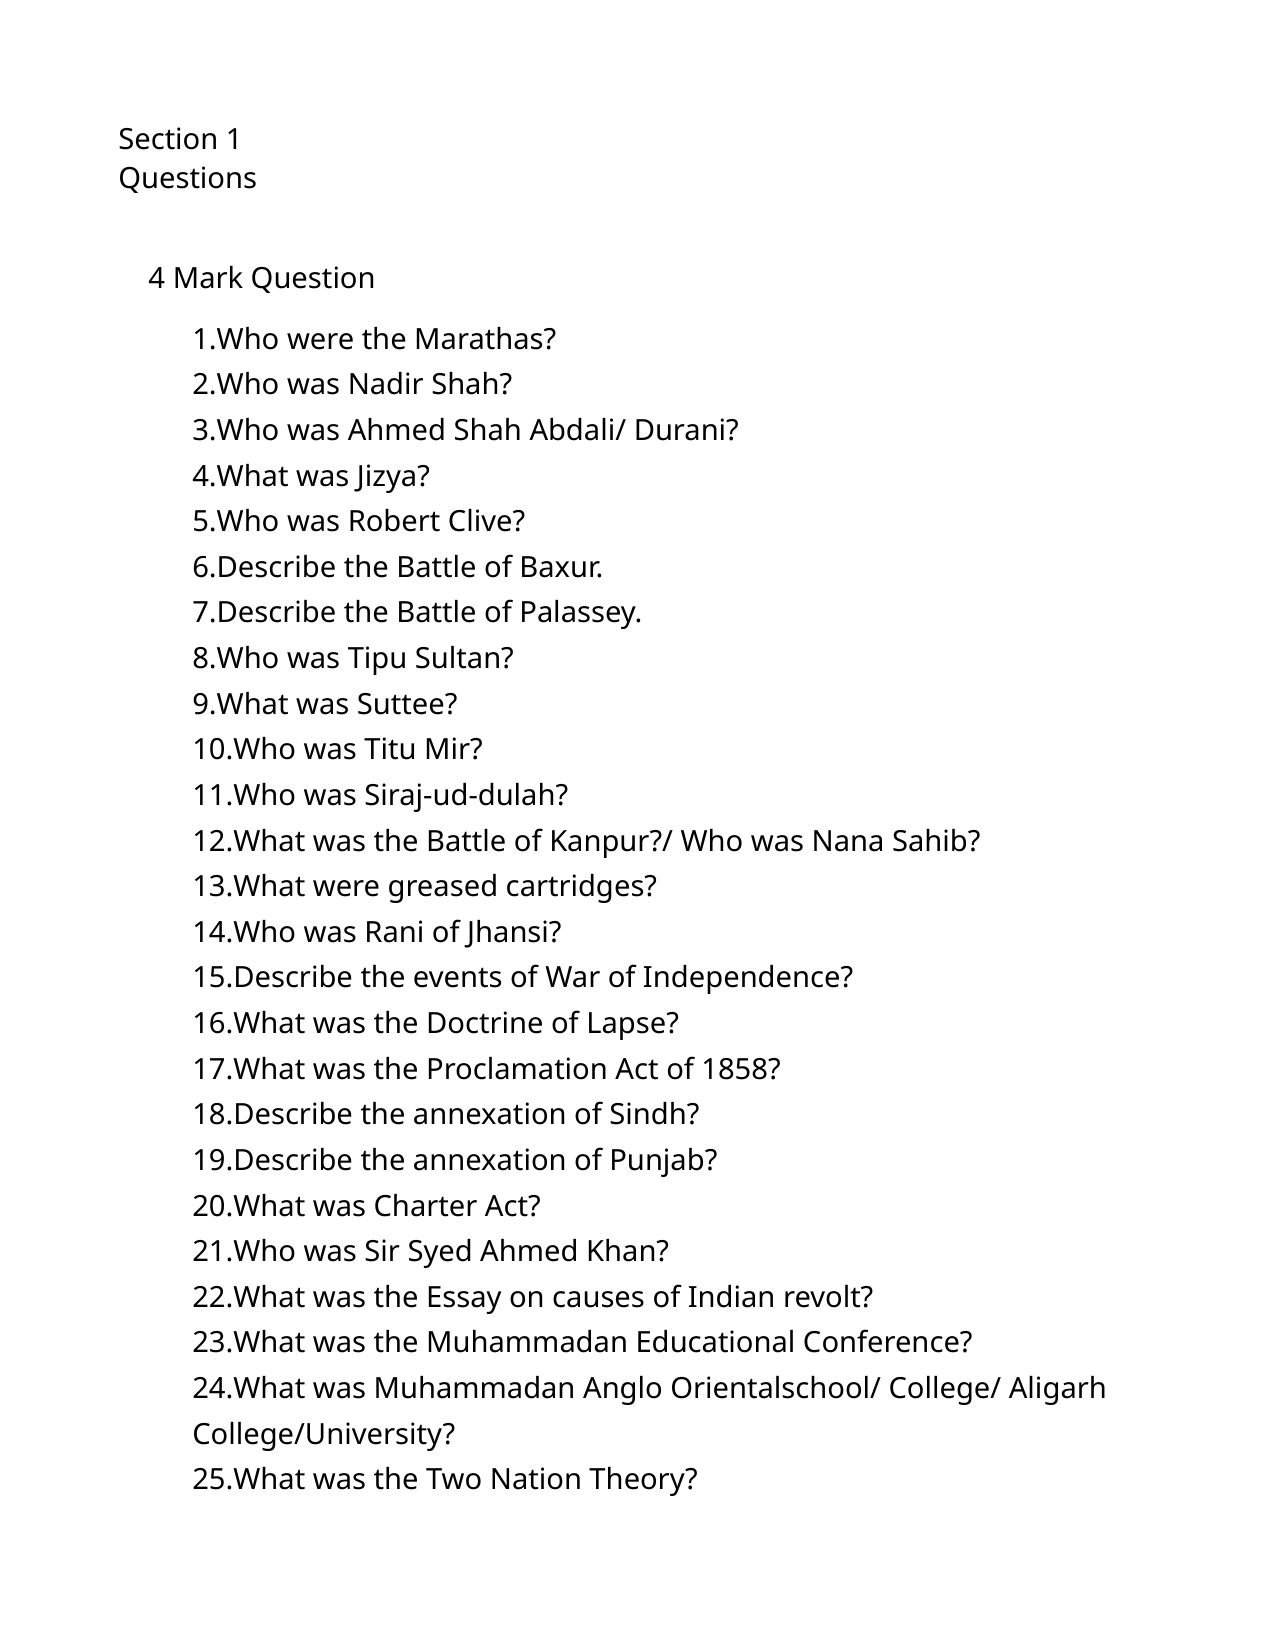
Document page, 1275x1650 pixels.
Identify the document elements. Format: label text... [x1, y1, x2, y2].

list Who was Sir Syed Ahmed Khan? [118, 1230, 1157, 1270]
list What was the Muhammadan Educational Conference? [118, 1322, 1157, 1361]
list What was Jizya? [118, 455, 1157, 494]
text 4 Mark Question [118, 258, 1157, 297]
list Describe the events of War of Independence? [118, 957, 1157, 996]
list Who was Tipu Sultan? [118, 637, 1157, 677]
list Who was Nadir Shah? [118, 363, 1157, 403]
list What was the Essay on causes of Indian revolt? [118, 1276, 1157, 1316]
list What was Suttee? [118, 683, 1157, 723]
list Who were the Marathas? [118, 318, 1157, 358]
list Describe the Battle of Palassey. [118, 592, 1157, 631]
list What was the Two Nation Theory? [118, 1458, 1157, 1498]
list Who was Titu Mir? [118, 728, 1157, 768]
list Describe the annexation of Sindh? [118, 1093, 1157, 1133]
list What was the Battle of Kanpur?/ Who was Nana Sahib? [118, 820, 1157, 859]
list What was the Doctrine of Lapse? [118, 1002, 1157, 1042]
list Who was Robert Clive? [118, 500, 1157, 540]
list What was the Proclamation Act of 1858? [118, 1048, 1157, 1088]
list What was Muhammadan Anglo Orientalschool/ College/ Aligarh College/University? [118, 1367, 1157, 1453]
list Who was Rani of Jhansi? [118, 911, 1157, 951]
list Who was Siraj-ud-dulah? [118, 774, 1157, 814]
text Questions [118, 158, 1157, 197]
list Describe the Battle of Baxur. [118, 546, 1157, 586]
list Describe the annexation of Punjab? [118, 1139, 1157, 1179]
list What were greased cartridges? [118, 865, 1157, 905]
list Who was Ahmed Shah Abdali/ Durani? [118, 409, 1157, 449]
text Section 1 [118, 118, 1157, 158]
list What was Charter Act? [118, 1185, 1157, 1224]
